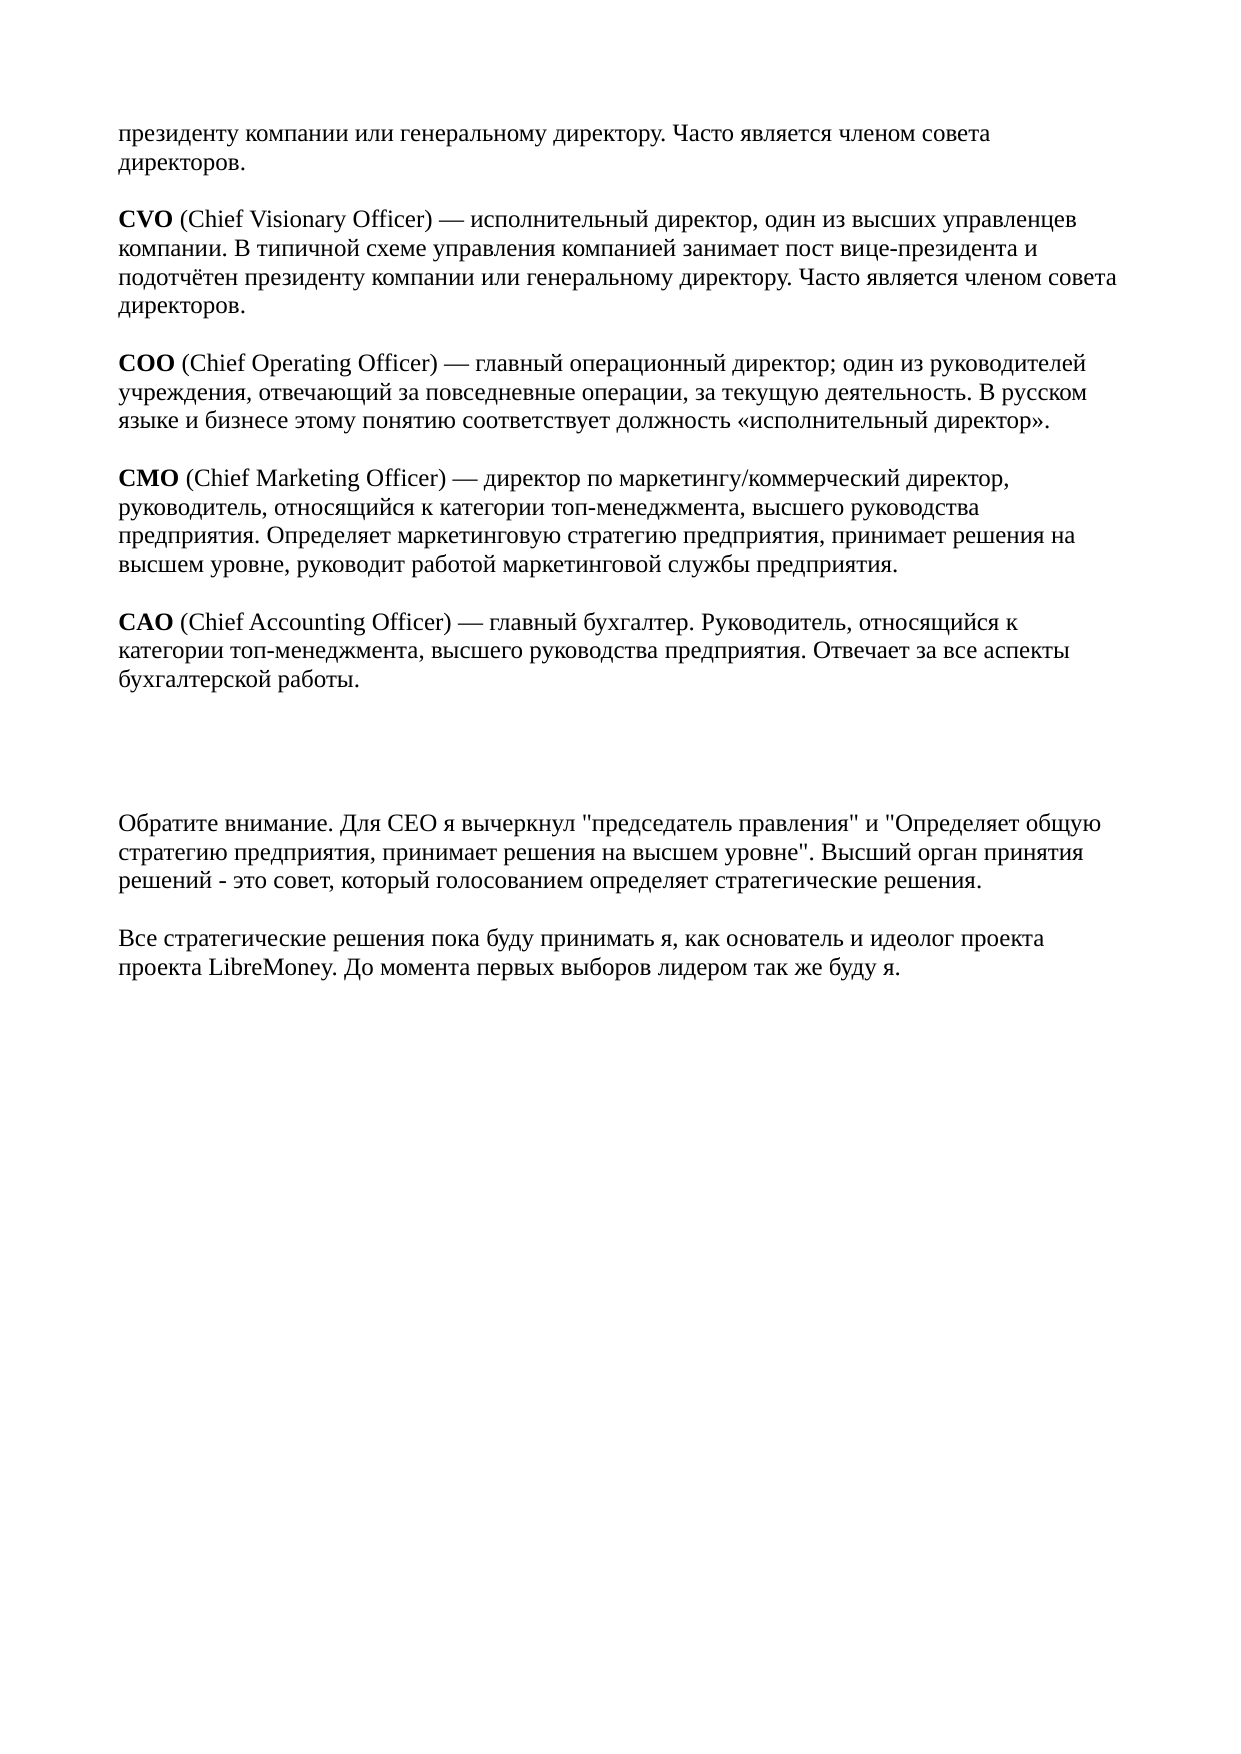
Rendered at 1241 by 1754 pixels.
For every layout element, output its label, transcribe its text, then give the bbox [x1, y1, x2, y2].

text CMO (Chief Marketing Officer) — директор по маркетингу/коммерческий директор, руководитель, относящийся к категории топ-менеджмента, высшего руководства предприятия. Определяет маркетинговую стратегию предприятия, принимает решения на высшем уровне, руководит работой маркетинговой службы предприятия. [118, 463, 1122, 578]
text COO (Chief Operating Officer) — главный операционный директор; один из руководителей учреждения, отвечающий за повседневные операции, за текущую деятельность. В русском языке и бизнесе этому понятию соответствует должность «исполнительный директор». [118, 348, 1122, 434]
text Обратите внимание. Для CEO я вычеркнул "председатель правления" и "Определяет общую стратегию предприятия, принимает решения на высшем уровне". Высший орган принятия решений - это совет, который голосованием определяет стратегические решения. [118, 808, 1122, 894]
text CAO (Chief Accounting Officer) — главный бухгалтер. Руководитель, относящийся к категории топ-менеджмента, высшего руководства предприятия. Отвечает за все аспекты бухгалтерской работы. [118, 607, 1122, 693]
text президенту компании или генеральному директору. Часто является членом совета директоров. [118, 118, 1122, 176]
text Все стратегические решения пока буду принимать я, как основатель и идеолог проекта проекта LibreMoney. До момента первых выборов лидером так же буду я. [118, 923, 1122, 981]
text СVO (Chief Visionary Officer) — исполнительный директор, один из высших управленцев компании. В типичной схеме управления компанией занимает пост вице-президента и подотчётен президенту компании или генеральному директору. Часто является членом совета директоров. [118, 204, 1122, 319]
